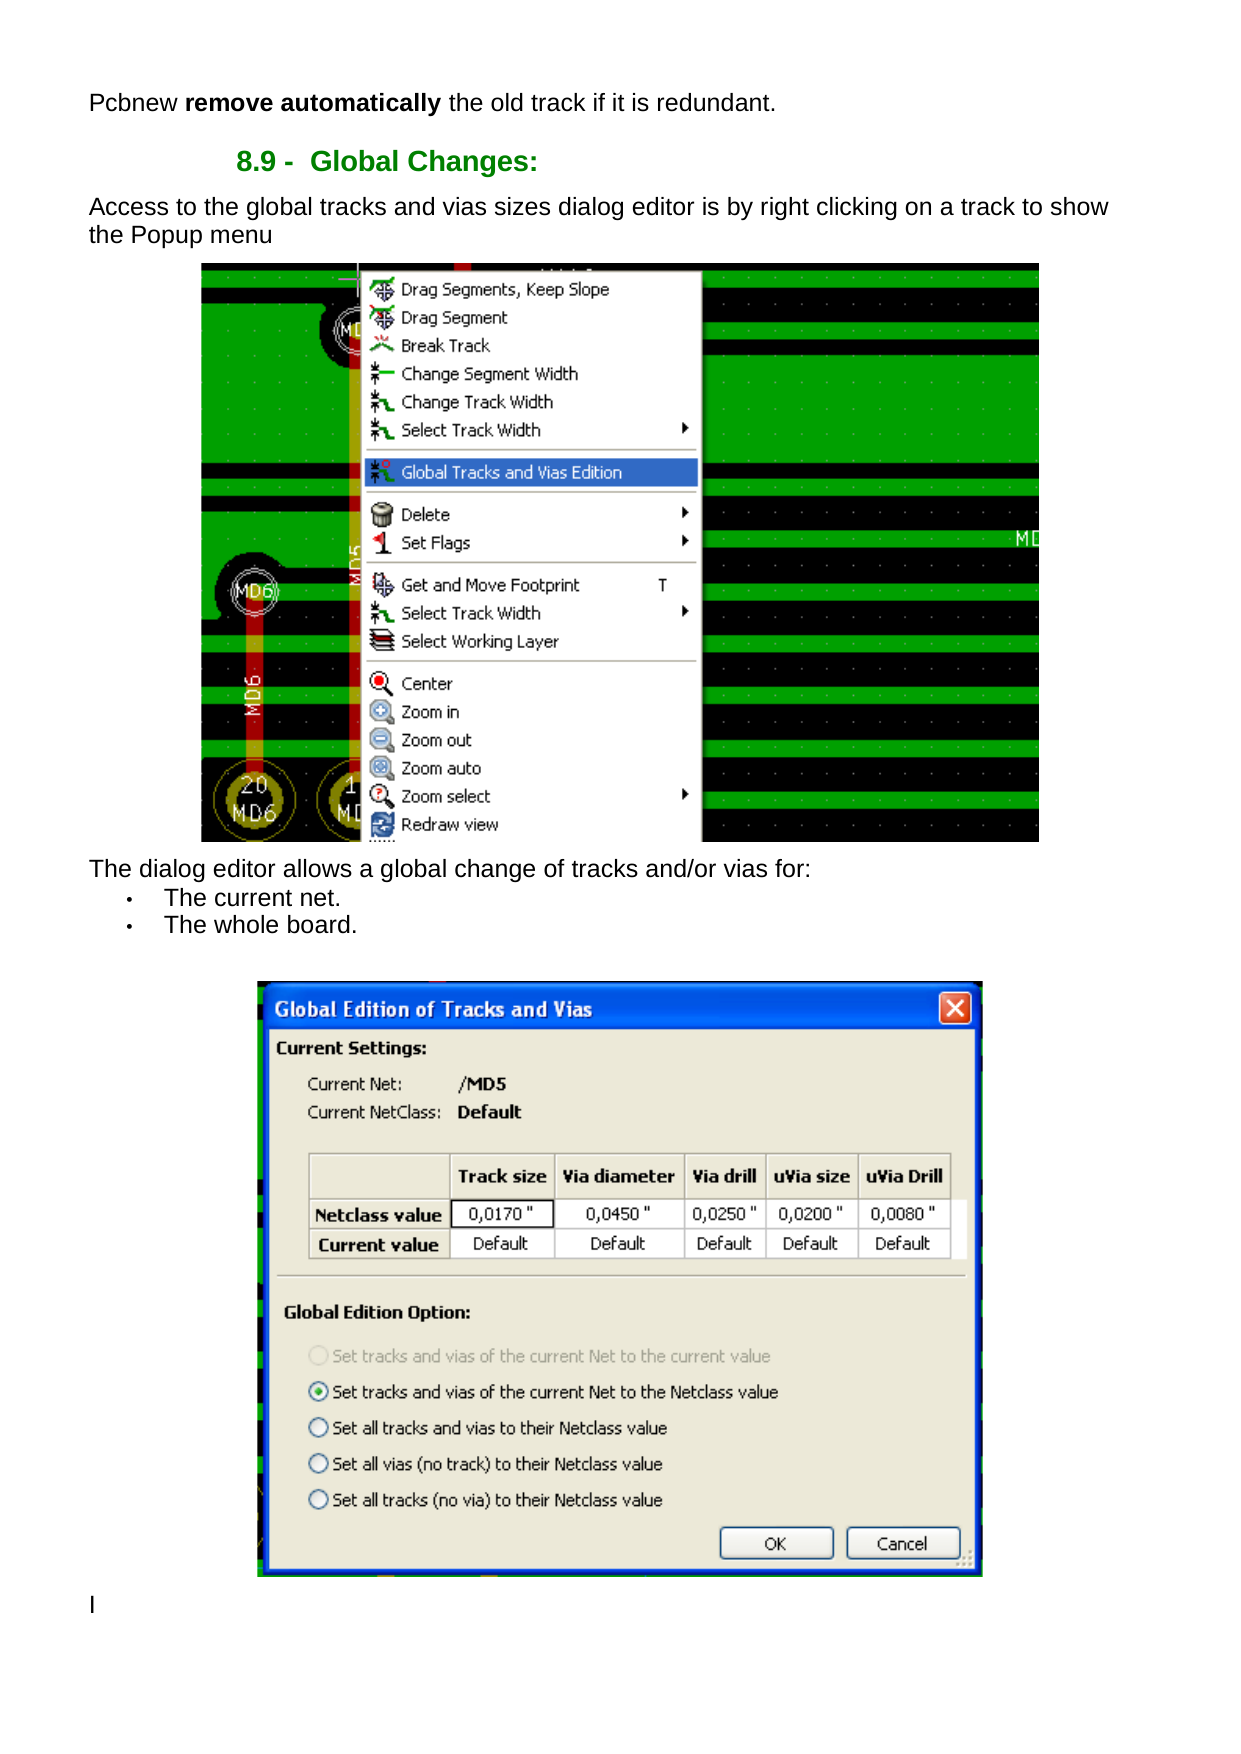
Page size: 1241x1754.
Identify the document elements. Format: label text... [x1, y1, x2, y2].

text Pcbnew remove automatically the old track if it is redundant. [88, 88, 1152, 117]
list The whole board. [126, 911, 1152, 939]
picture [201, 263, 1039, 842]
text I [88, 1591, 1152, 1619]
text The dialog editor allows a global change of tracks and/or vias for: [88, 855, 1152, 883]
picture [257, 981, 983, 1577]
list The current net. [126, 883, 1152, 911]
subtitle Global Changes: [162, 144, 1152, 177]
text Access to the global tracks and vias sizes dialog editor is by right clicking on a track to show the Popup menu [88, 193, 1152, 249]
